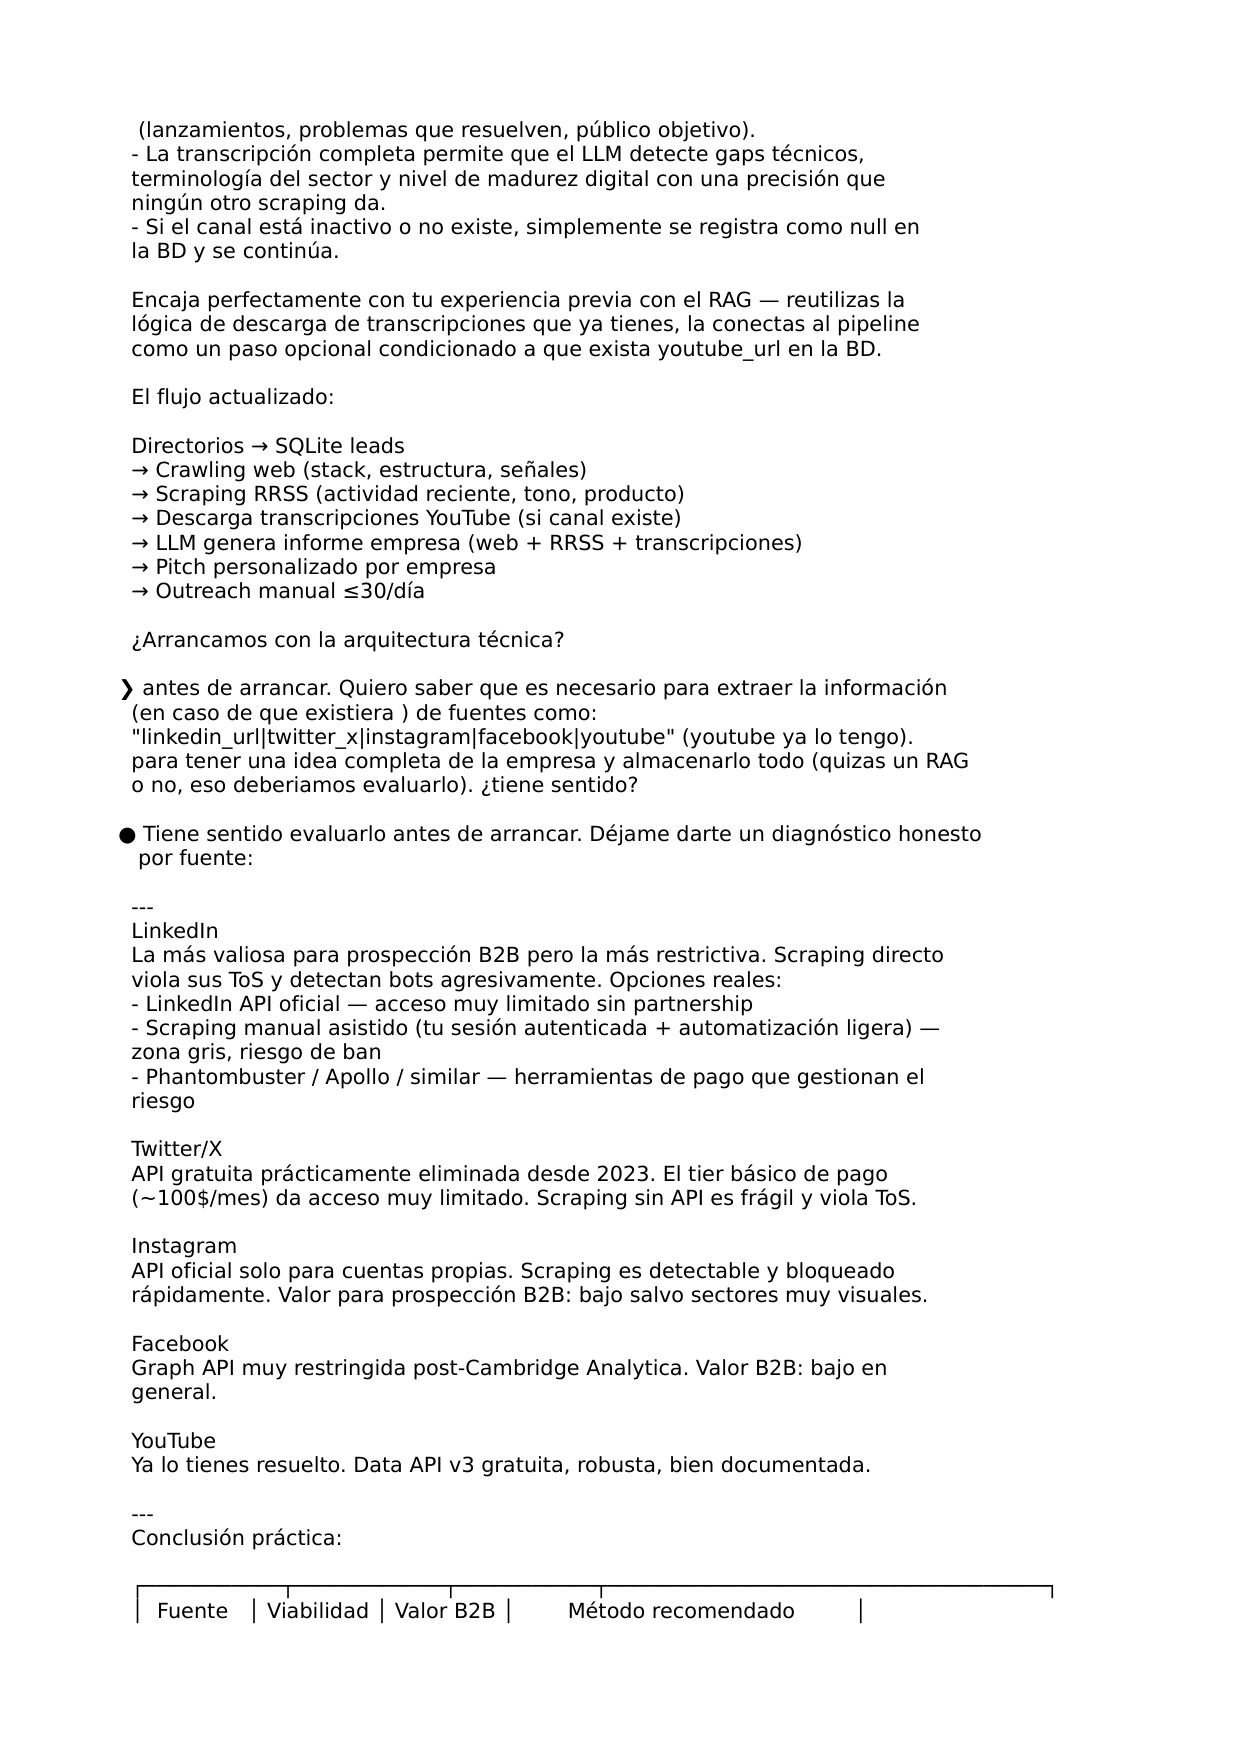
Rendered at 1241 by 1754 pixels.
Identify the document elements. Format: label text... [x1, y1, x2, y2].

text → Crawling web (stack, estructura, señales) [118, 458, 1122, 482]
text zona gris, riesgo de ban [118, 1040, 1122, 1065]
text ¿Arrancamos con la arquitectura técnica? [118, 628, 1122, 652]
text → Descarga transcripciones YouTube (si canal existe) [118, 506, 1122, 531]
text → LLM genera informe empresa (web + RRSS + transcripciones) [118, 531, 1122, 555]
text para tener una idea completa de la empresa y almacenarlo todo (quizas un RAG [118, 749, 1122, 773]
text │ Fuente │ Viabilidad │ Valor B2B │ Método recomendado │ [138, 1599, 252, 1623]
text Graph API muy restringida post-Cambridge Analytica. Valor B2B: bajo en [118, 1356, 1122, 1380]
text "linkedin_url|twitter_x|instagram|facebook|youtube" (youtube ya lo tengo). [118, 725, 1122, 749]
text general. [118, 1380, 1122, 1404]
text Directorios → SQLite leads [118, 434, 1122, 458]
text (lanzamientos, problemas que resuelven, público objetivo). [118, 118, 1122, 142]
text - Scraping manual asistido (tu sesión autenticada + automatización ligera) — [118, 1016, 1122, 1040]
text La más valiosa para prospección B2B pero la más restrictiva. Scraping directo [118, 943, 1122, 968]
text o no, eso deberiamos evaluarlo). ¿tiene sentido? [118, 773, 1122, 798]
text YouTube [118, 1429, 1122, 1453]
text Encaja perfectamente con tu experiencia previa con el RAG — reutilizas la [118, 288, 1122, 312]
text API gratuita prácticamente eliminada desde 2023. El tier básico de pago [118, 1162, 1122, 1186]
text → Outreach manual ≤30/día [118, 579, 1122, 603]
text la BD y se continúa. [118, 239, 1122, 264]
text LinkedIn [118, 919, 1122, 943]
text │ Fuente │ Viabilidad │ Valor B2B │ Método recomendado │ [861, 1599, 1122, 1623]
text │ Fuente │ Viabilidad │ Valor B2B │ Método recomendado │ [382, 1599, 507, 1623]
text API oficial solo para cuentas propias. Scraping es detectable y bloqueado [118, 1259, 1122, 1283]
text viola sus ToS y detectan bots agresivamente. Opciones reales: [118, 968, 1122, 992]
text Conclusión práctica: [118, 1526, 1122, 1550]
text El flujo actualizado: [118, 385, 1122, 409]
text → Pitch personalizado por empresa [118, 555, 1122, 579]
text lógica de descarga de transcripciones que ya tienes, la conectas al pipeline [118, 312, 1122, 337]
text --- [118, 895, 1122, 919]
text Facebook [118, 1332, 1122, 1356]
text ningún otro scraping da. [118, 191, 1122, 215]
text terminología del sector y nivel de madurez digital con una precisión que [118, 167, 1122, 191]
text rápidamente. Valor para prospección B2B: bajo salvo sectores muy visuales. [118, 1283, 1122, 1307]
text - La transcripción completa permite que el LLM detecte gaps técnicos, [118, 142, 1122, 167]
text Ya lo tienes resuelto. Data API v3 gratuita, robusta, bien documentada. [118, 1453, 1122, 1477]
text --- [118, 1502, 1122, 1526]
text │ Fuente │ Viabilidad │ Valor B2B │ Método recomendado │ [254, 1599, 380, 1623]
text - Phantombuster / Apollo / similar — herramientas de pago que gestionan el [118, 1065, 1122, 1089]
text → Scraping RRSS (actividad reciente, tono, producto) [118, 482, 1122, 506]
text - Si el canal está inactivo o no existe, simplemente se registra como null en [118, 215, 1122, 239]
text ● Tiene sentido evaluarlo antes de arrancar. Déjame darte un diagnóstico honesto [118, 822, 1122, 846]
text Instagram [118, 1234, 1122, 1259]
text - LinkedIn API oficial — acceso muy limitado sin partnership [118, 992, 1122, 1016]
text Twitter/X [118, 1137, 1122, 1162]
text por fuente: [118, 846, 1122, 871]
text riesgo [118, 1089, 1122, 1113]
text ❯ antes de arrancar. Quiero saber que es necesario para extraer la información [118, 676, 1122, 701]
text (~100$/mes) da acceso muy limitado. Scraping sin API es frágil y viola ToS. [118, 1186, 1122, 1210]
text ┌───────────┬────────────┬───────────┬───────────────────────────────────┐ [118, 1574, 1122, 1599]
text (en caso de que existiera ) de fuentes como: [118, 701, 1122, 725]
text como un paso opcional condicionado a que exista youtube_url en la BD. [118, 337, 1122, 361]
text │ Fuente │ Viabilidad │ Valor B2B │ Método recomendado │ [509, 1599, 859, 1623]
